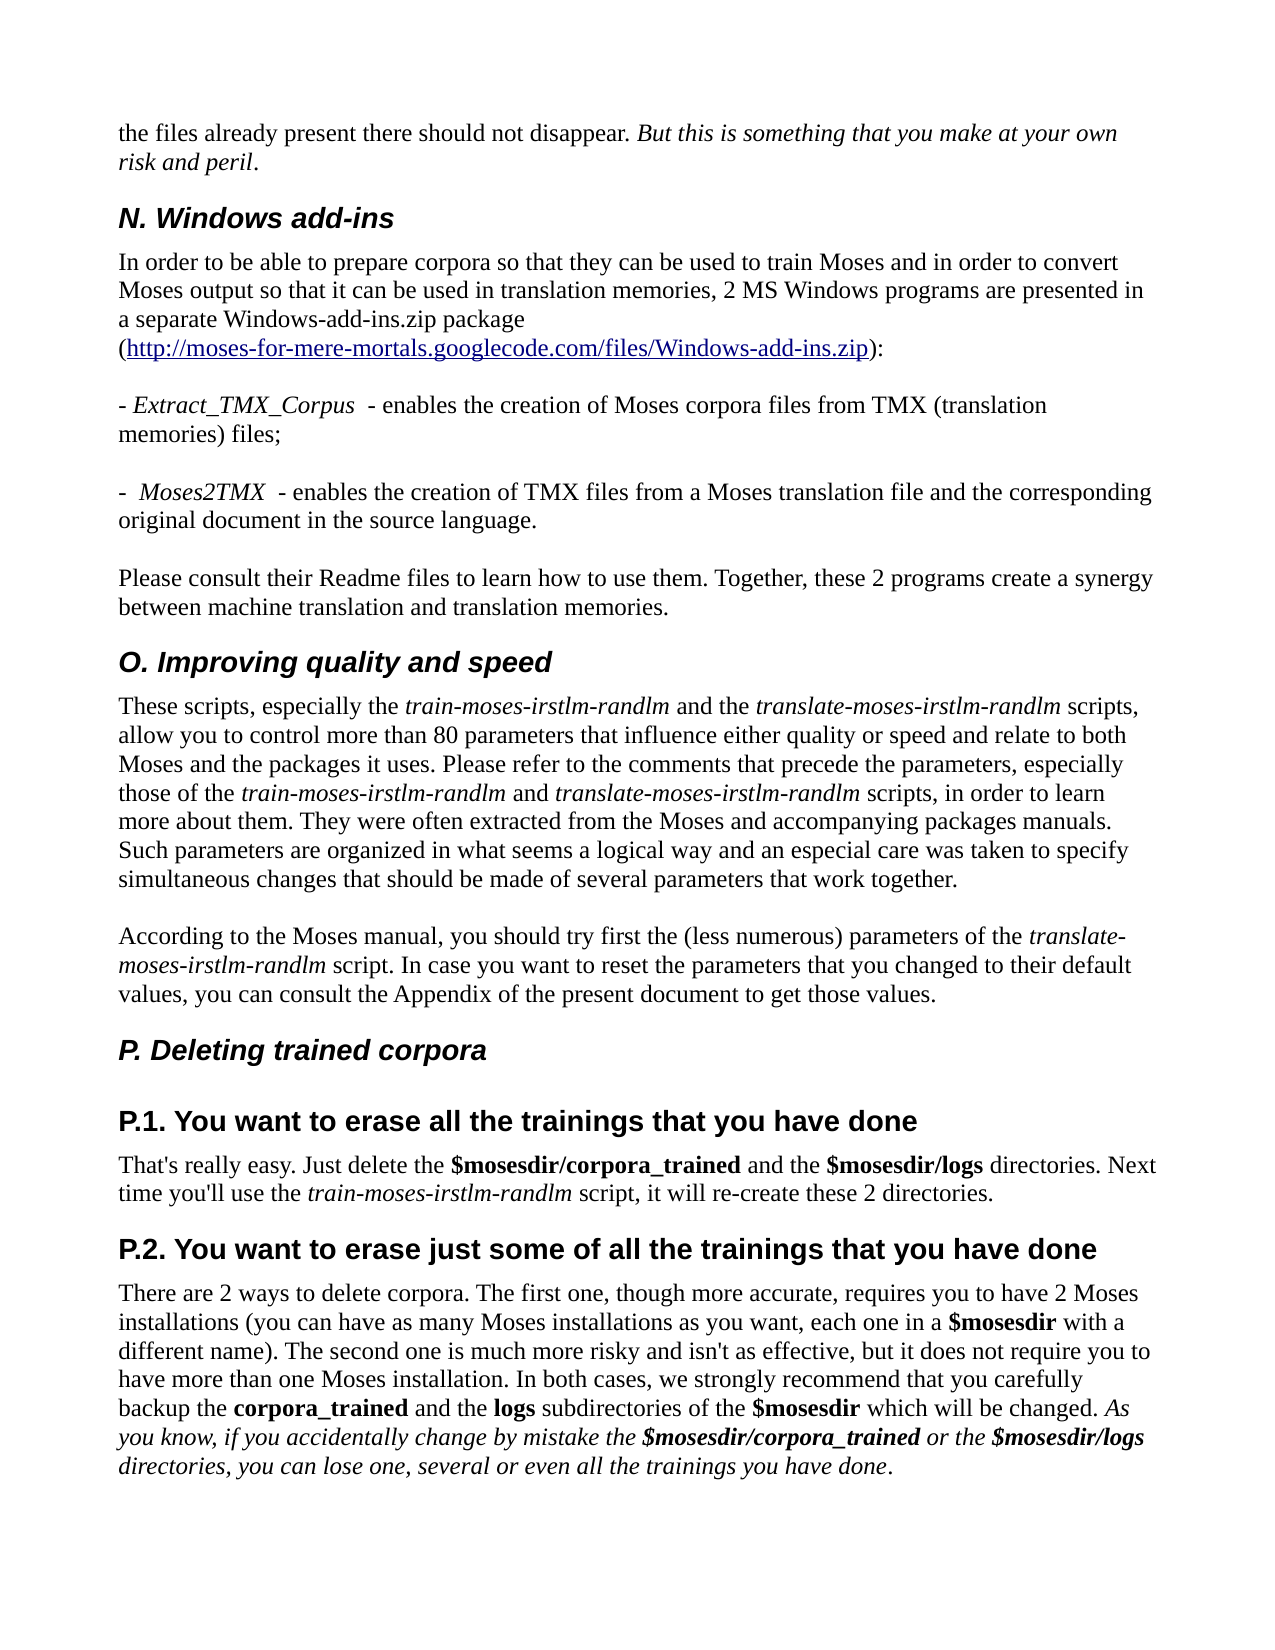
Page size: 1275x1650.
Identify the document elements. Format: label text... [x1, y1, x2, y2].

text Please consult their Readme files to learn how to use them. Together, these 2 programs create a synergy between machine translation and translation memories. [118, 563, 1157, 620]
text In order to be able to prepare corpora so that they can be used to train Moses and in order to convert Moses output so that it can be used in translation memories, 2 MS Windows programs are presented in a separate Windows-add-ins.zip package (http://moses-for-mere-mortals.googlecode.com/files/Windows-add-ins.zip): [118, 247, 1157, 362]
subtitle P. Deleting trained corpora [118, 1033, 1157, 1066]
text There are 2 ways to delete corpora. The first one, though more accurate, requires you to have 2 Moses installations (you can have as many Moses installations as you want, each one in a $mosesdir with a different name). The second one is much more risky and isn't as effective, but it does not require you to have more than one Moses installation. In both cases, we strongly recommend that you carefully backup the corpora_trained and the logs subdirectories of the $mosesdir which will be changed. As you know, if you accidentally change by mistake the $mosesdir/corpora_trained or the $mosesdir/logs directories, you can lose one, several or even all the trainings you have done. [118, 1278, 1157, 1479]
subtitle O. Improving quality and speed [118, 645, 1157, 679]
subtitle N. Windows add-ins [118, 201, 1157, 234]
text - Moses2TMX - enables the creation of TMX files from a Moses translation file and the corresponding original document in the source language. [118, 477, 1157, 534]
text the files already present there should not disappear. But this is something that you make at your own risk and peril. [118, 118, 1157, 176]
subtitle P.1. You want to erase all the trainings that you have done [118, 1104, 1157, 1137]
text That's really easy. Just delete the $mosesdir/corpora_trained and the $mosesdir/logs directories. Next time you'll use the train-moses-irstlm-randlm script, it will re-create these 2 directories. [118, 1150, 1157, 1207]
subtitle P.2. You want to erase just some of all the trainings that you have done [118, 1232, 1157, 1266]
text - Extract_TMX_Corpus - enables the creation of Moses corpora files from TMX (translation memories) files; [118, 390, 1157, 448]
text According to the Moses manual, you should try first the (less numerous) parameters of the translate-moses-irstlm-randlm script. In case you want to reset the parameters that you changed to their default values, you can consult the Appendix of the present document to get those values. [118, 921, 1157, 1008]
text These scripts, especially the train-moses-irstlm-randlm and the translate-moses-irstlm-randlm scripts, allow you to control more than 80 parameters that influence either quality or speed and relate to both Moses and the packages it uses. Please refer to the comments that precede the parameters, especially those of the train-moses-irstlm-randlm and translate-moses-irstlm-randlm scripts, in order to learn more about them. They were often extracted from the Moses and accompanying packages manuals. Such parameters are organized in what seems a logical way and an especial care was taken to specify simultaneous changes that should be made of several parameters that work together. [118, 691, 1157, 893]
